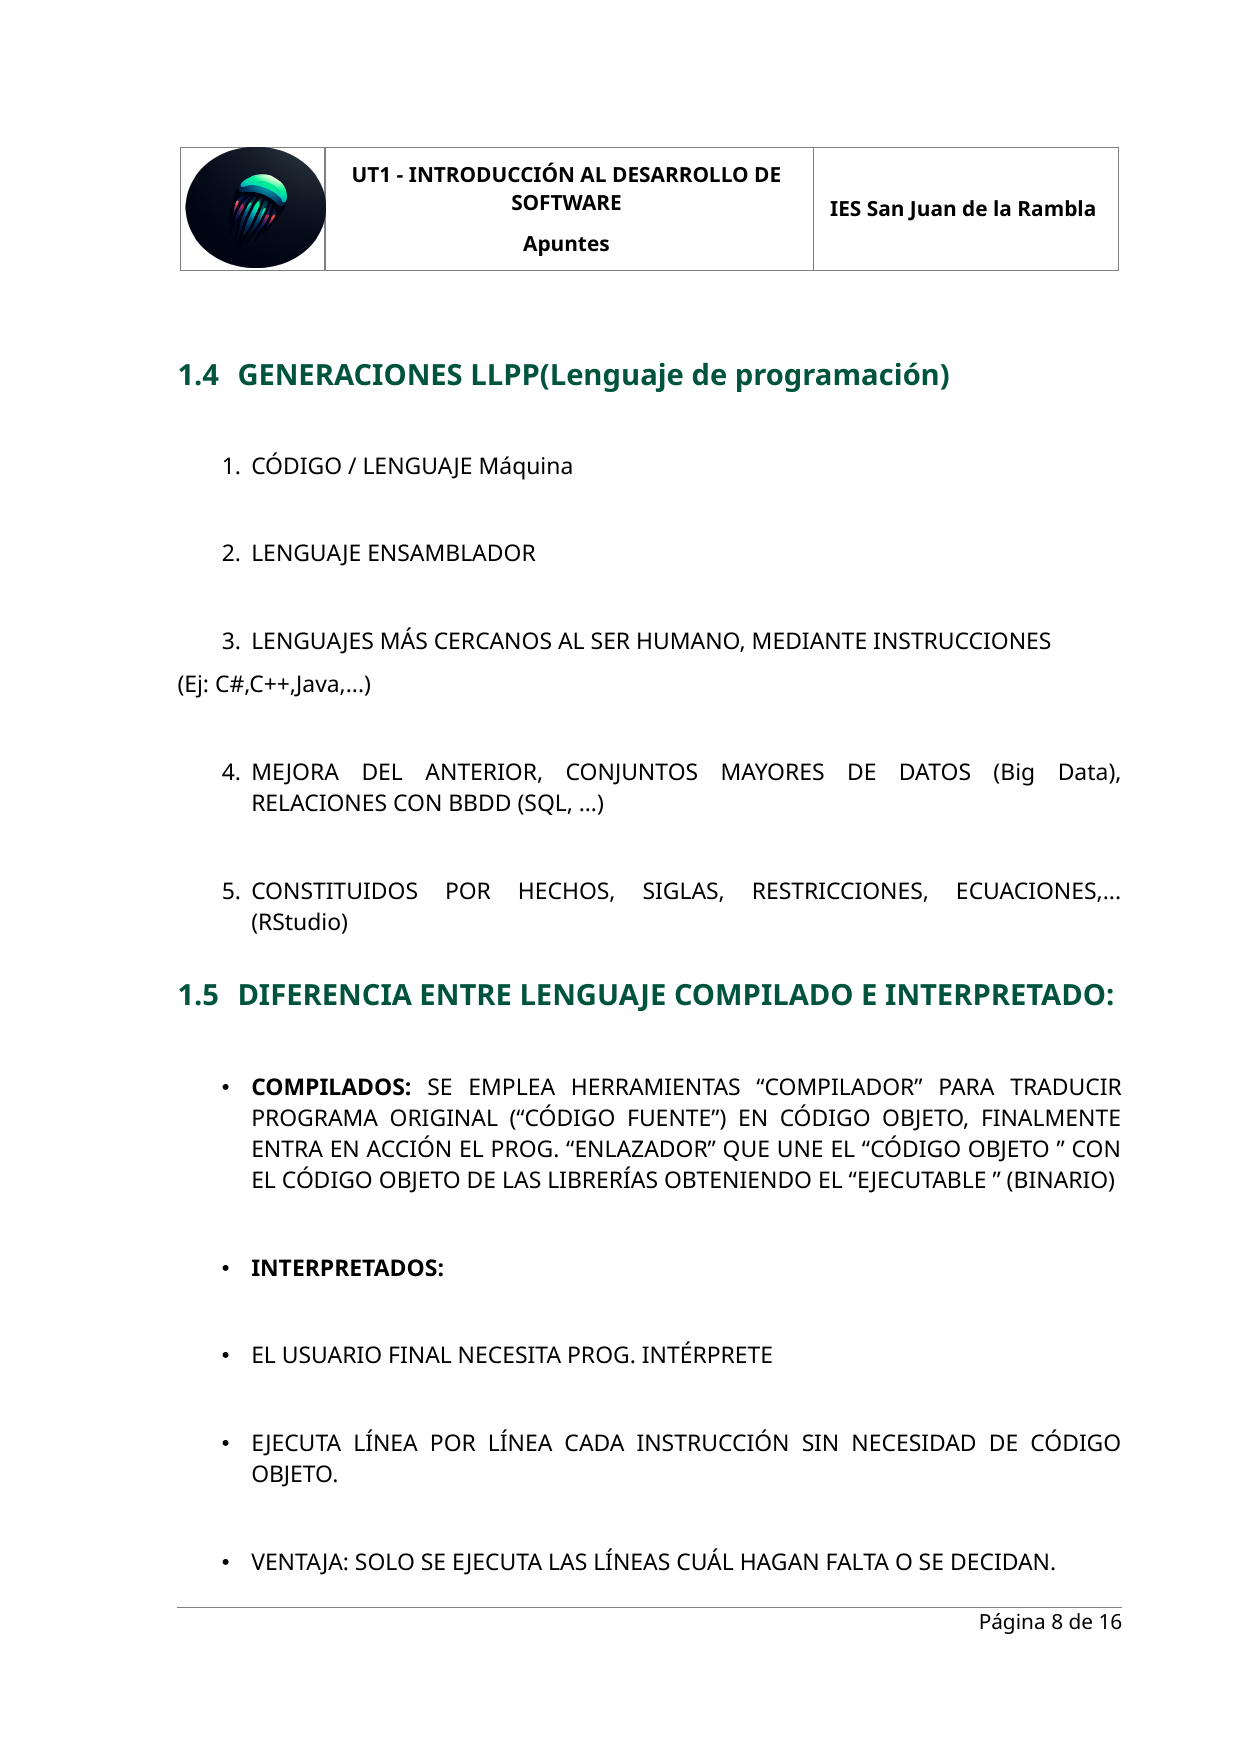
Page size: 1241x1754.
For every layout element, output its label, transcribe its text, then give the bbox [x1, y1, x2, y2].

list CONSTITUIDOS POR HECHOS, SIGLAS, RESTRICCIONES, ECUACIONES,... (RStudio) [222, 875, 1122, 937]
subtitle GENERACIONES LLPP(Lenguaje de programación) [177, 354, 1122, 393]
list LENGUAJE ENSAMBLADOR [222, 537, 1122, 568]
list CÓDIGO / LENGUAJE Máquina [222, 450, 1122, 481]
list LENGUAJES MÁS CERCANOS AL SER HUMANO, MEDIANTE INSTRUCCIONES [222, 625, 1122, 656]
list EL USUARIO FINAL NECESITA PROG. INTÉRPRETE [222, 1339, 1122, 1371]
list COMPILADOS: SE EMPLEA HERRAMIENTAS “COMPILADOR” PARA TRADUCIR PROGRAMA ORIGINAL (“CÓDIGO FUENTE”) EN CÓDIGO OBJETO, FINALMENTE ENTRA EN ACCIÓN EL PROG. “ENLAZADOR” QUE UNE EL “CÓDIGO OBJETO ” CON EL CÓDIGO OBJETO DE LAS LIBRERÍAS OBTENIENDO EL “EJECUTABLE ” (BINARIO) [222, 1071, 1122, 1196]
list INTERPRETADOS: [222, 1252, 1122, 1283]
subtitle DIFERENCIA ENTRE LENGUAJE COMPILADO E INTERPRETADO: [177, 975, 1122, 1014]
list EJECUTA LÍNEA POR LÍNEA CADA INSTRUCCIÓN SIN NECESIDAD DE CÓDIGO OBJETO. [222, 1427, 1122, 1489]
text (Ej: C#,C++,Java,...) [177, 668, 1122, 700]
picture [185, 147, 326, 268]
list MEJORA DEL ANTERIOR, CONJUNTOS MAYORES DE DATOS (Big Data), RELACIONES CON BBDD (SQL, …) [222, 756, 1122, 818]
list VENTAJA: SOLO SE EJECUTA LAS LÍNEAS CUÁL HAGAN FALTA O SE DECIDAN. [222, 1546, 1122, 1577]
